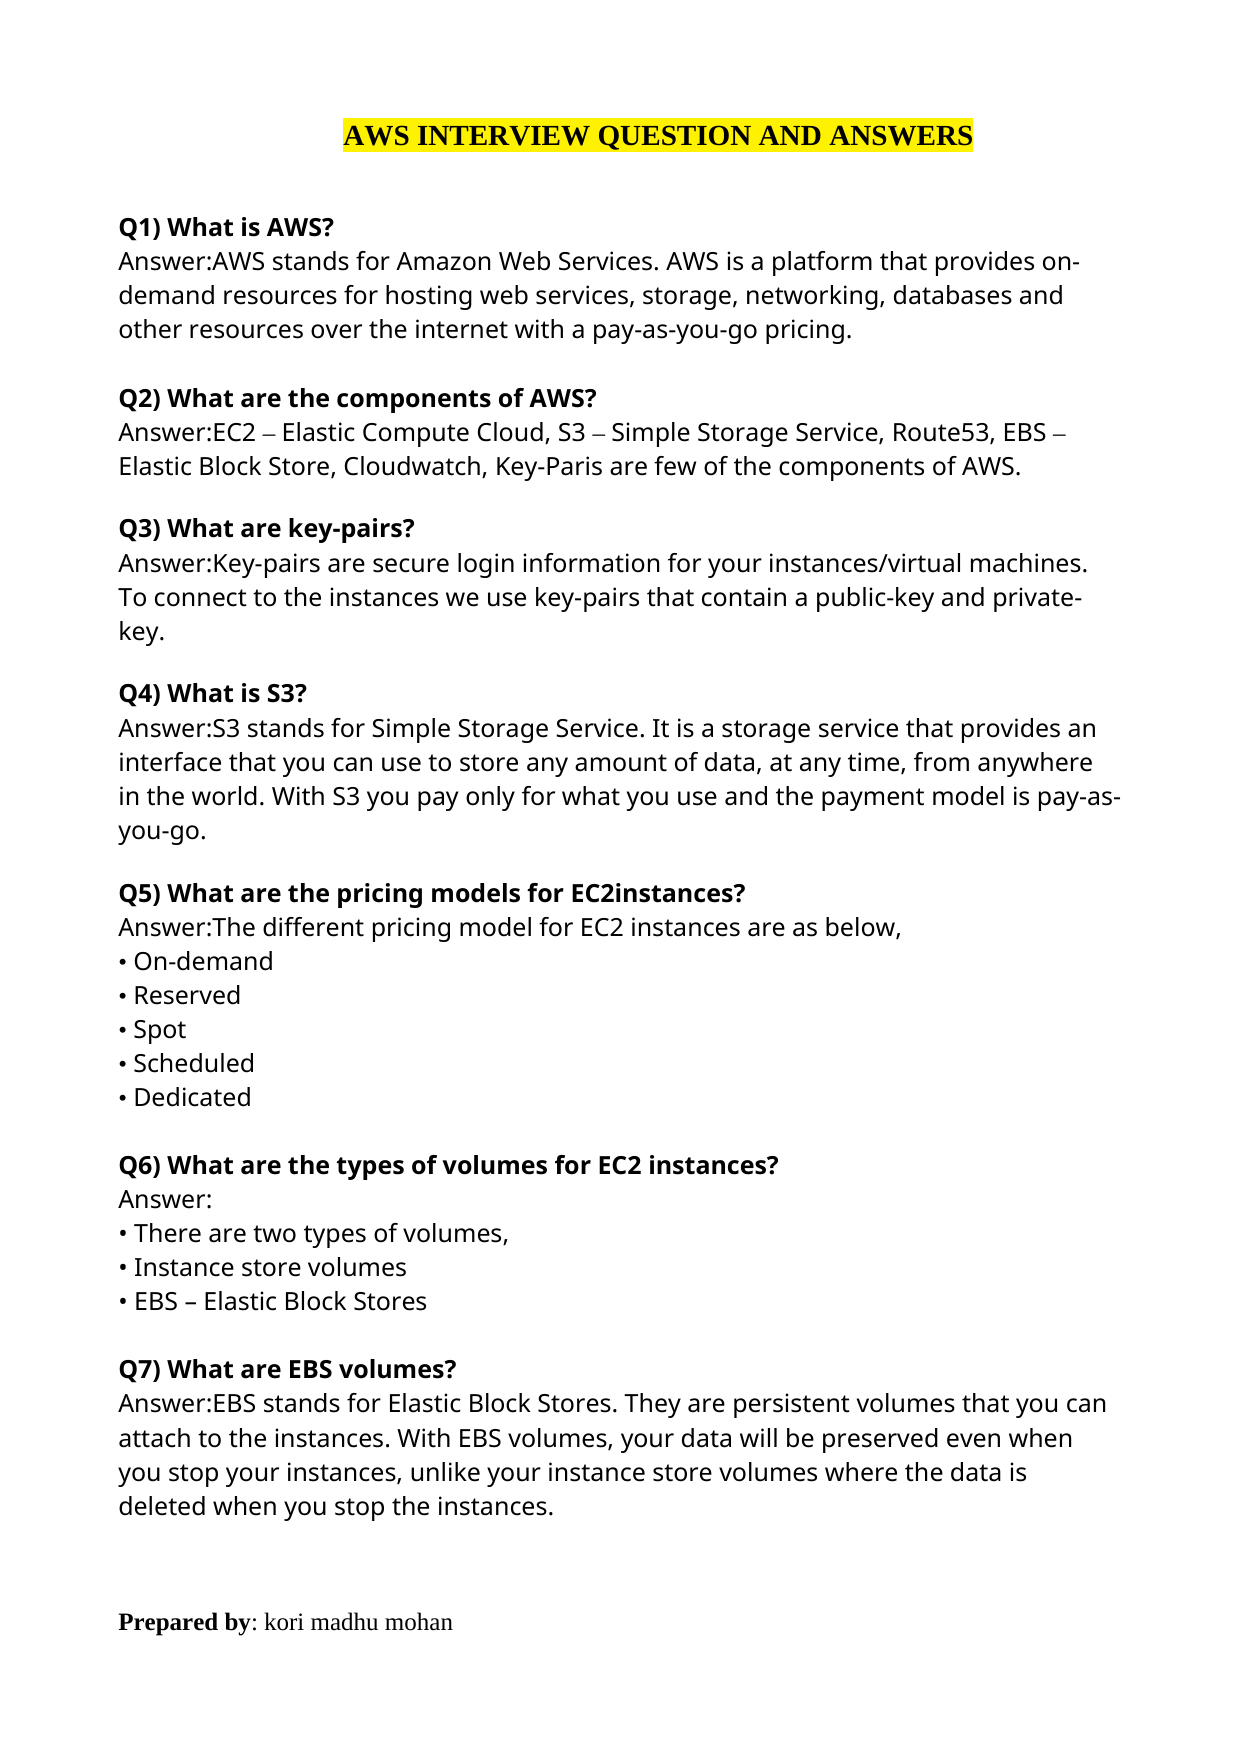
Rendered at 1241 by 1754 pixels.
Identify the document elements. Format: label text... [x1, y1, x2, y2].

text Q4) What is S3? Answer:S3 stands for Simple Storage Service. It is a storage service that provides an interface that you can use to store any amount of data, at any time, from anywhere in the world. With S3 you pay only for what you use and the payment model is pay-as-you-go. [118, 647, 1122, 846]
text Q7) What are EBS volumes? Answer:EBS stands for Elastic Block Stores. They are persistent volumes that you can attach to the instances. With EBS volumes, your data will be preserved even when you stop your instances, unlike your instance store volumes where the data is deleted when you stop the instances. [118, 1318, 1122, 1522]
text Q6) What are the types of volumes for EC2 instances? [118, 1148, 1122, 1182]
text Q2) What are the components of AWS? Answer:EC2 – Elastic Compute Cloud, S3 – Simple Storage Service, Route53, EBS – Elastic Block Store, Cloudwatch, Key-Paris are few of the components of AWS. [118, 380, 1122, 482]
text Q5) What are the pricing models for EC2instances? Answer:The different pricing model for EC2 instances are as below, • On-demand • Reserved • Spot • Scheduled • Dedicated [118, 846, 1122, 1114]
text Q1) What is AWS? Answer:AWS stands for Amazon Web Services. AWS is a platform that provides on-demand resources for hosting web services, storage, networking, databases and other resources over the internet with a pay-as-you-go pricing. [118, 181, 1122, 346]
text Q3) What are key-pairs? Answer:Key-pairs are secure login information for your instances/virtual machines. To connect to the instances we use key-pairs that contain a public-key and private-key. [118, 482, 1122, 647]
text Answer: • There are two types of volumes, • Instance store volumes • EBS – Elastic Block Stores [118, 1182, 1122, 1318]
text [118, 1522, 1122, 1556]
